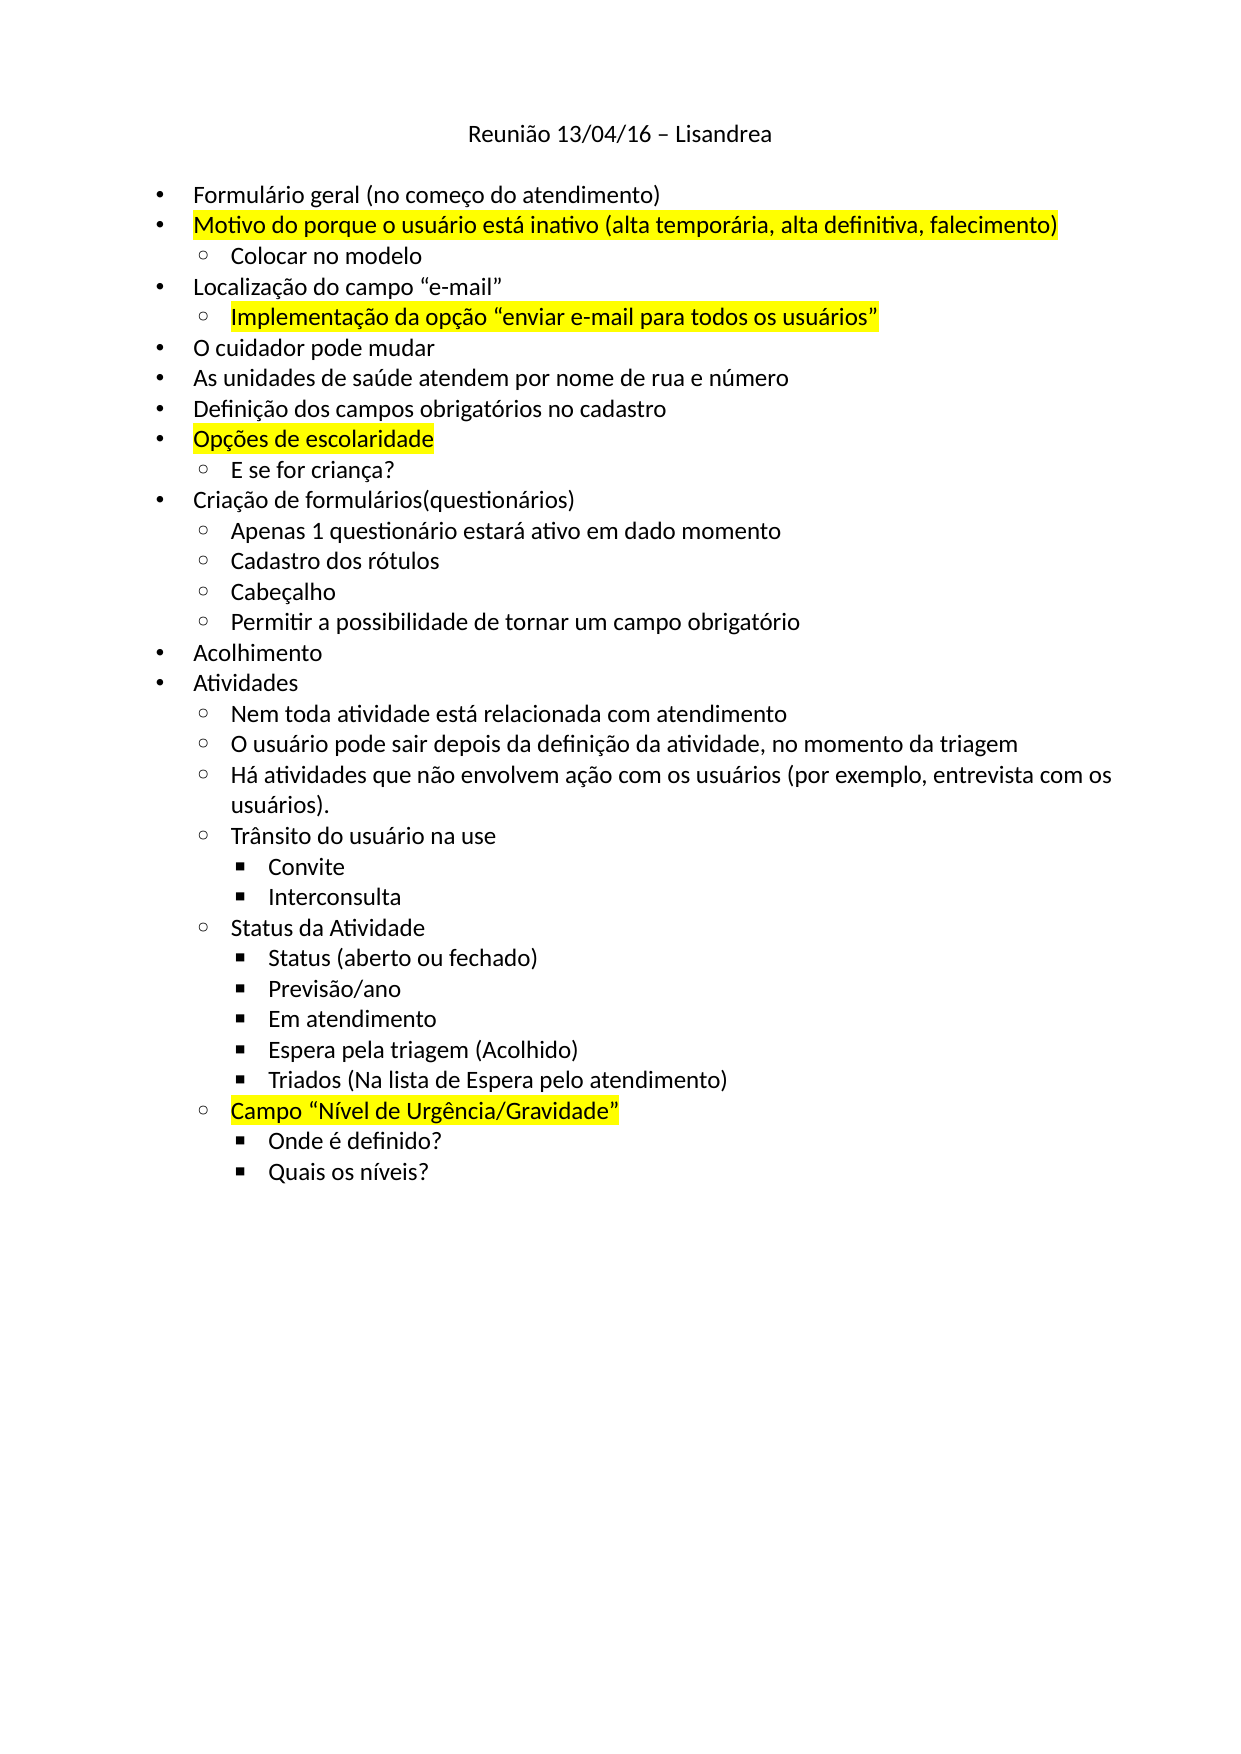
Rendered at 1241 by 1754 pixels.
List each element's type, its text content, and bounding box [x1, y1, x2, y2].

list Formulário geral (no começo do atendimento) [156, 179, 1122, 210]
list Previsão/ano [231, 973, 1122, 1003]
list Opções de escolaridade [156, 423, 1122, 454]
list E se for criança? [193, 454, 1122, 484]
list Colocar no modelo [193, 240, 1122, 271]
list Definição dos campos obrigatórios no cadastro [156, 393, 1122, 423]
list Quais os níveis? [231, 1156, 1122, 1186]
list Status (aberto ou fechado) [231, 942, 1122, 973]
list Triados (Na lista de Espera pelo atendimento) [231, 1064, 1122, 1095]
list Criação de formulários(questionários) [156, 484, 1122, 515]
list O cuidador pode mudar [156, 332, 1122, 362]
list Localização do campo “e-mail” [156, 271, 1122, 301]
list Onde é definido? [231, 1125, 1122, 1156]
list Trânsito do usuário na use [193, 820, 1122, 851]
list As unidades de saúde atendem por nome de rua e número [156, 362, 1122, 393]
list O usuário pode sair depois da definição da atividade, no momento da triagem [193, 728, 1122, 759]
list Cadastro dos rótulos [193, 545, 1122, 576]
list Há atividades que não envolvem ação com os usuários (por exemplo, entrevista com os usuários). [193, 759, 1122, 820]
list Apenas 1 questionário estará ativo em dado momento [193, 515, 1122, 545]
list Implementação da opção “enviar e-mail para todos os usuários” [193, 301, 1122, 332]
list Campo “Nível de Urgência/Gravidade” [193, 1095, 1122, 1125]
list Motivo do porque o usuário está inativo (alta temporária, alta definitiva, falecimento) [156, 210, 1122, 240]
list Atividades [156, 667, 1122, 698]
list Status da Atividade [193, 912, 1122, 942]
list Interconsulta [231, 881, 1122, 912]
list Em atendimento [231, 1003, 1122, 1034]
list Convite [231, 851, 1122, 881]
list Espera pela triagem (Acolhido) [231, 1034, 1122, 1064]
list Nem toda atividade está relacionada com atendimento [193, 698, 1122, 728]
list Cabeçalho [193, 576, 1122, 606]
list Permitir a possibilidade de tornar um campo obrigatório [193, 606, 1122, 637]
list Acolhimento [156, 637, 1122, 667]
text Reunião 13/04/16 – Lisandrea [118, 118, 1122, 149]
